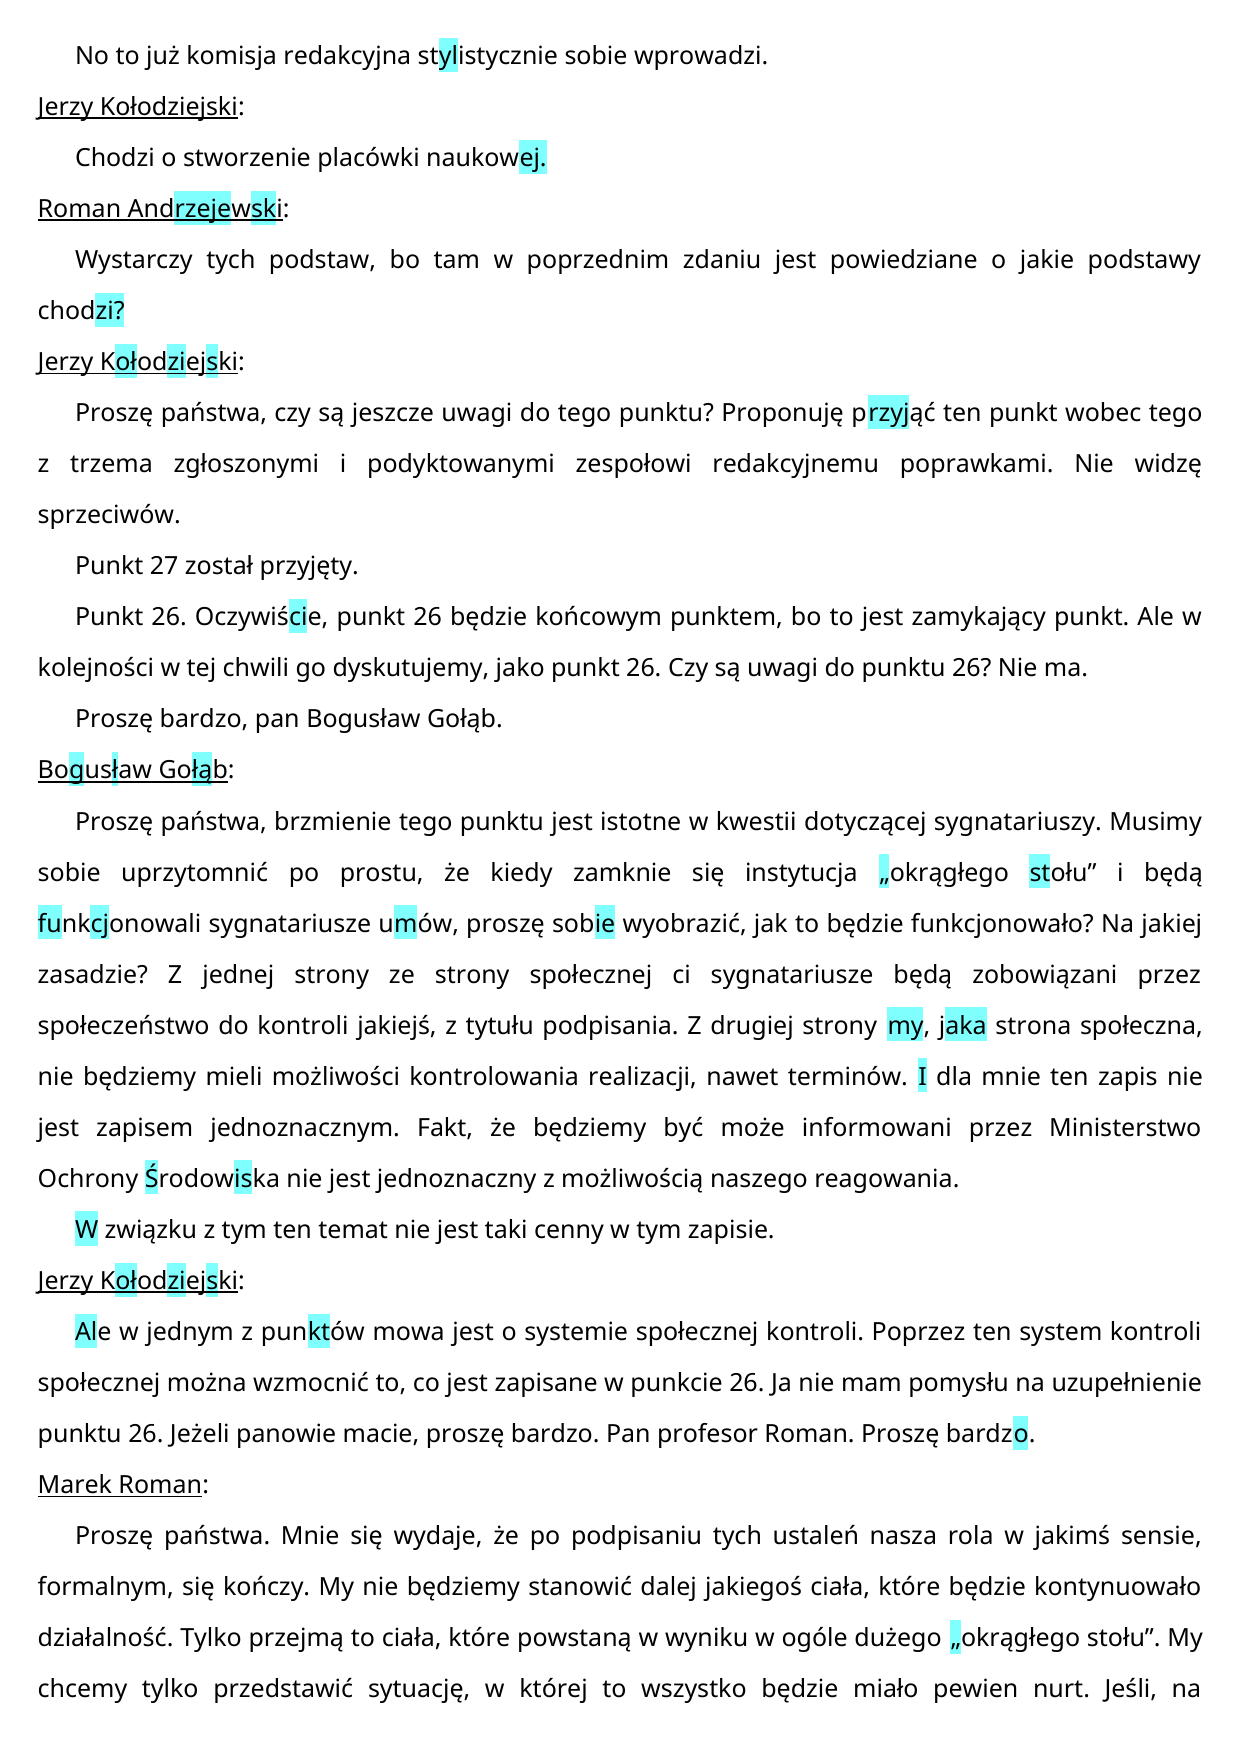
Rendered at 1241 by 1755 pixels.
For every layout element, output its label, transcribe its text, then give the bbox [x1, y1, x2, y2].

text No to już komisja redakcyjna stylistycznie sobie wprowadzi. [37, 37, 1203, 72]
text Proszę bardzo, pan Bogusław Gołąb. [37, 701, 1203, 735]
text Proszę państwa. Mnie się wydaje, że po podpisaniu tych ustaleń nasza rola w jakimś sensie, formalnym, się kończy. My nie będziemy stanowić dalej jakiegoś ciała, które będzie kontynuowało działalność. Tylko przejmą to ciała, które powstaną w wyniku w ogóle dużego „okrągłego stołu”. My chcemy tylko przedstawić sytuację, w której to wszystko będzie miało pewien nurt. Jeśli, na [37, 1518, 1203, 1705]
text Chodzi o stworzenie placówki naukowej. [37, 139, 1203, 174]
text W związku z tym ten temat nie jest taki cenny w tym zapisie. [37, 1211, 1203, 1246]
text Proszę państwa, brzmienie tego punktu jest istotne w kwestii dotyczącej sygnatariuszy. Musimy sobie uprzytomnić po prostu, że kiedy zamknie się instytucja „okrągłego stołu” i będą funkcjonowali sygnatariusze umów, proszę sobie wyobrazić, jak to będzie funkcjonowało? Na jakiej zasadzie? Z jednej strony ze strony społecznej ci sygnatariusze będą zobowiązani przez społeczeństwo do kontroli jakiejś, z tytułu podpisania. Z drugiej strony my, jaka strona społeczna, nie będziemy mieli możliwości kontrolowania realizacji, nawet terminów. I dla mnie ten zapis nie jest zapisem jednoznacznym. Fakt, że będziemy być może informowani przez Ministerstwo Ochrony Środowiska nie jest jednoznaczny z możliwością naszego reagowania. [37, 803, 1203, 1194]
text Wystarczy tych podstaw, bo tam w poprzednim zdaniu jest powiedziane o jakie podstawy chodzi? [37, 242, 1203, 327]
text Jerzy Kołodziejski: [37, 344, 1203, 378]
text Punkt 26. Oczywiście, punkt 26 będzie końcowym punktem, bo to jest zamykający punkt. Ale w kolejności w tej chwili go dyskutujemy, jako punkt 26. Czy są uwagi do punktu 26? Nie ma. [37, 599, 1203, 684]
text Jerzy Kołodziejski: [37, 88, 1203, 123]
text Ale w jednym z punktów mowa jest o systemie społecznej kontroli. Poprzez ten system kontroli społecznej można wzmocnić to, co jest zapisane w punkcie 26. Ja nie mam pomysłu na uzupełnienie punktu 26. Jeżeli panowie macie, proszę bardzo. Pan profesor Roman. Proszę bardzo. [37, 1313, 1203, 1450]
text Marek Roman: [37, 1467, 1203, 1501]
text Jerzy Kołodziejski: [37, 1262, 1203, 1297]
text Punkt 27 został przyjęty. [37, 548, 1203, 582]
text Roman Andrzejewski: [37, 191, 1203, 225]
text Proszę państwa, czy są jeszcze uwagi do tego punktu? Proponuję przyjąć ten punkt wobec tego z trzema zgłoszonymi i podyktowanymi zespołowi redakcyjnemu poprawkami. Nie widzę sprzeciwów. [37, 395, 1203, 531]
text Bogusław Gołąb: [37, 752, 1203, 786]
